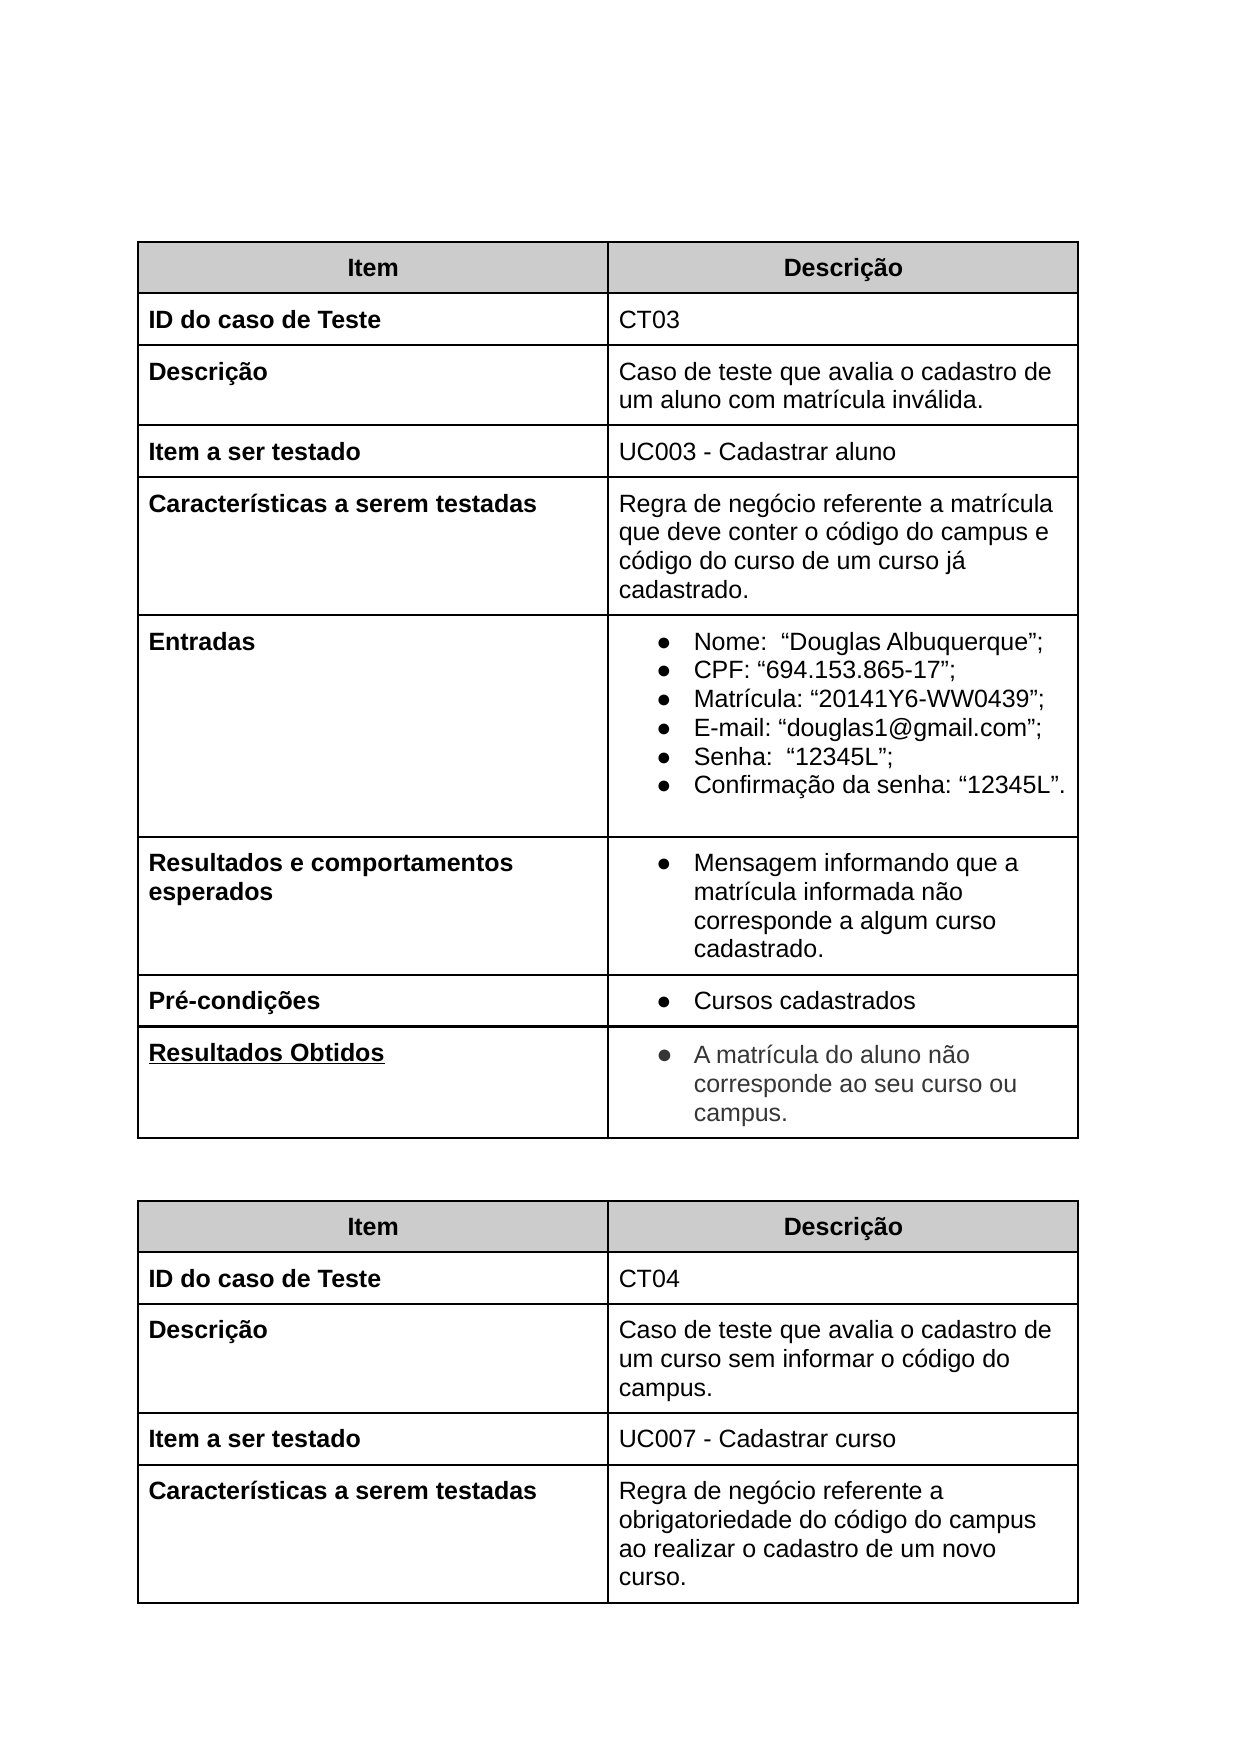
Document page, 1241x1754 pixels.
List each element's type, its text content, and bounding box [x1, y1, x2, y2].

table_cell ID do caso de Teste [139, 1253, 607, 1303]
table_cell Cursos cadastrados [609, 976, 1077, 1025]
table_cell Descrição [139, 1305, 607, 1412]
table_cell Resultados e comportamentos esperados [139, 838, 607, 974]
table_cell Entradas [139, 616, 607, 836]
table_cell Características a serem testadas [139, 1466, 607, 1602]
table_cell Nome: “Douglas Albuquerque”; CPF: “694.153.865-17”; Matrícula: “20141Y6-WW0439”; E-mail: “douglas1@gmail.com”; Senha: “12345L”; Confirmação da senha: “12345L”. [609, 616, 1077, 836]
table_cell CT03 [609, 294, 1077, 344]
table_cell A matrícula do aluno não corresponde ao seu curso ou campus. [609, 1028, 1077, 1137]
table_header Item [139, 243, 607, 292]
table_cell ID do caso de Teste [139, 294, 607, 344]
table_cell Regra de negócio referente a matrícula que deve conter o código do campus e código do curso de um curso já cadastrado. [609, 478, 1077, 614]
table_header Descrição [609, 243, 1077, 292]
table_cell Características a serem testadas [139, 478, 607, 614]
table_cell Resultados Obtidos [139, 1028, 607, 1137]
table_cell Caso de teste que avalia o cadastro de um aluno com matrícula inválida. [609, 346, 1077, 424]
table_cell Item a ser testado [139, 1414, 607, 1464]
table_cell Regra de negócio referente a obrigatoriedade do código do campus ao realizar o cadastro de um novo curso. [609, 1466, 1077, 1602]
table_cell UC003 - Cadastrar aluno [609, 426, 1077, 476]
table_header Item [139, 1202, 607, 1251]
table_header Descrição [609, 1202, 1077, 1251]
table_cell Mensagem informando que a matrícula informada não corresponde a algum curso cadastrado. [609, 838, 1077, 974]
table_cell UC007 - Cadastrar curso [609, 1414, 1077, 1464]
table_cell Item a ser testado [139, 426, 607, 476]
table_cell CT04 [609, 1253, 1077, 1303]
table_cell Pré-condições [139, 976, 607, 1025]
table_cell Descrição [139, 346, 607, 424]
table_cell Caso de teste que avalia o cadastro de um curso sem informar o código do campus. [609, 1305, 1077, 1412]
